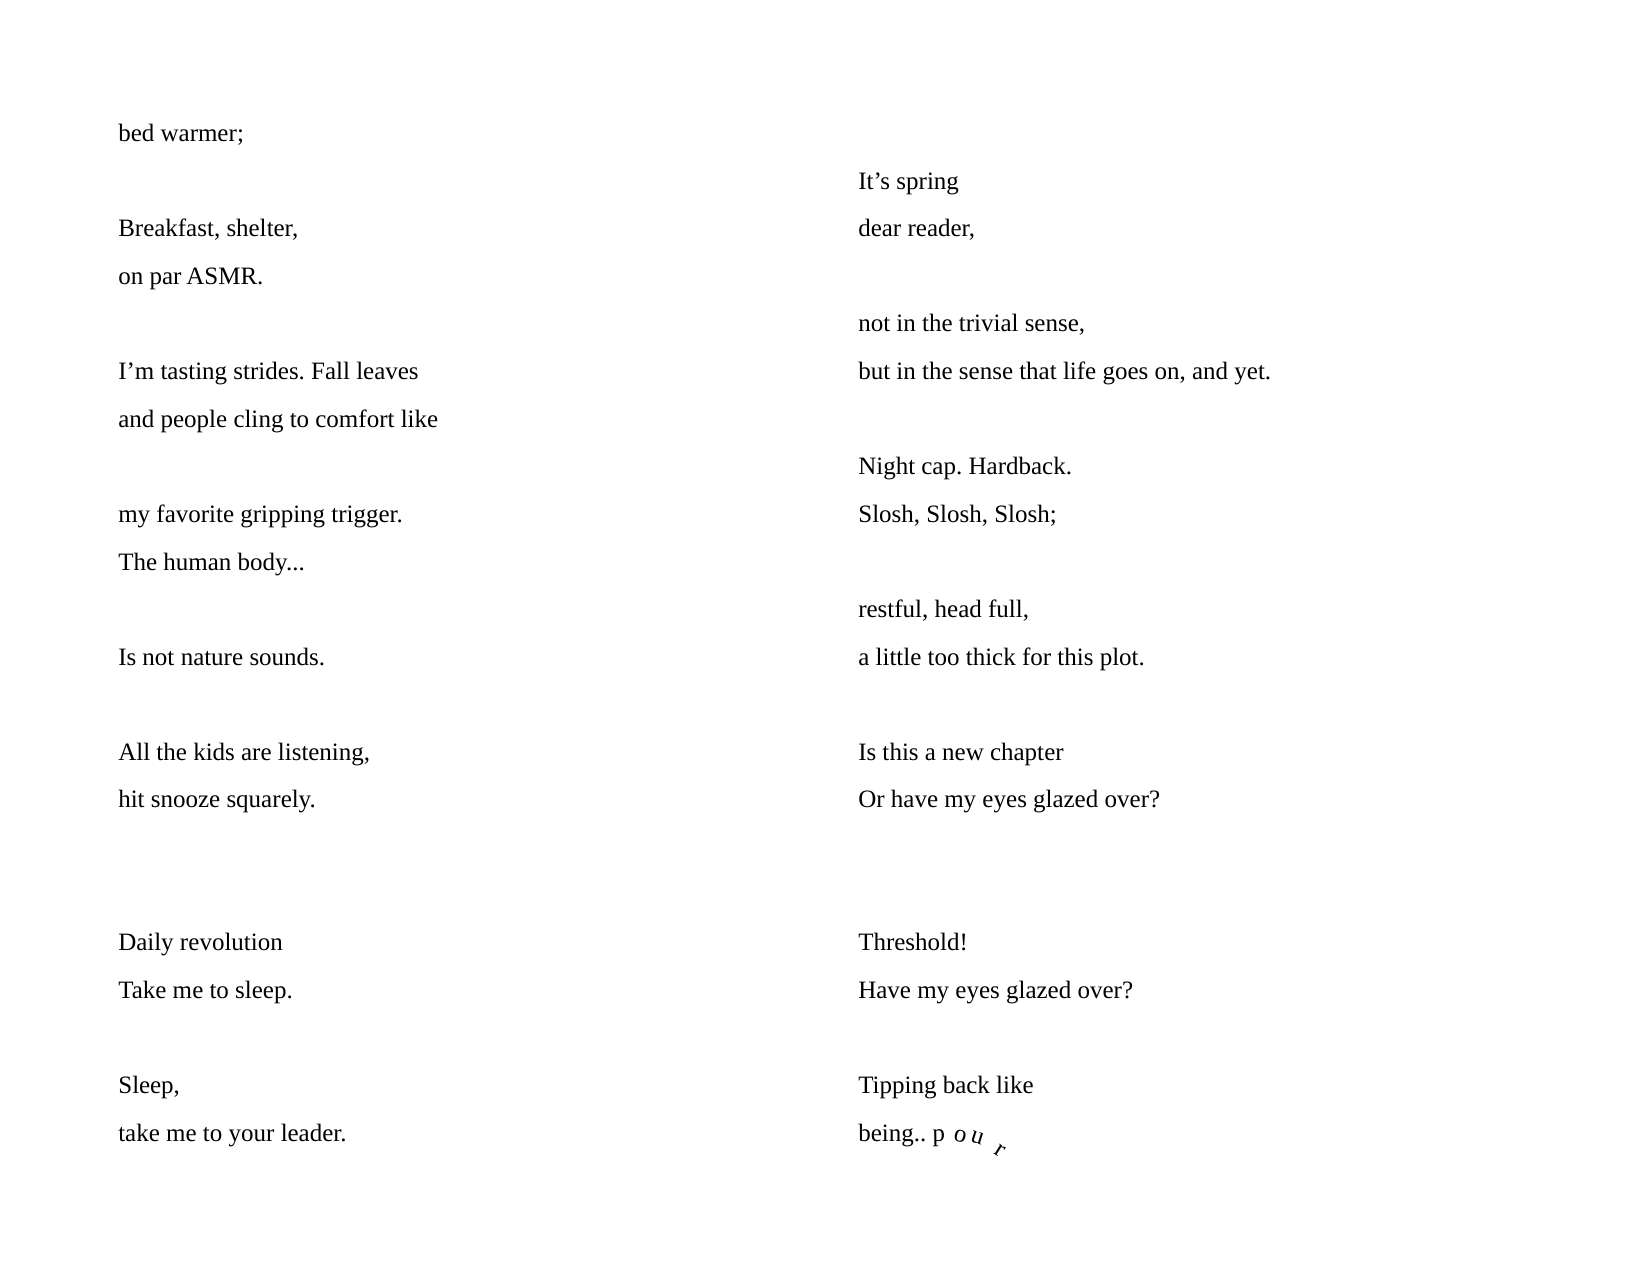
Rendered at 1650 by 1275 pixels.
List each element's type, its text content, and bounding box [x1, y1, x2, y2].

text not in the trivial sense, [858, 308, 1532, 337]
text Take me to sleep. [118, 975, 792, 1004]
text Have my eyes glazed over? [858, 975, 1532, 1004]
text hit snooze squarely. [118, 784, 792, 813]
text It’s spring [858, 166, 1532, 194]
text a little too thick for this plot. [858, 642, 1532, 671]
text being.. [858, 1118, 1532, 1147]
text Breakfast, shelter, [118, 213, 792, 242]
text I’m tasting strides. Fall leaves [118, 356, 792, 385]
text bed warmer; [118, 118, 792, 147]
text restful, head full, [858, 594, 1532, 623]
text my favorite gripping trigger. [118, 499, 792, 528]
text Daily revolution [118, 927, 792, 956]
text on par ASMR. [118, 261, 792, 290]
text and people cling to comfort like [118, 404, 792, 432]
text take me to your leader. [118, 1118, 792, 1147]
text but in the sense that life goes on, and yet. [858, 356, 1532, 385]
text Or have my eyes glazed over? [858, 784, 1532, 813]
text Is this a new chapter [858, 737, 1532, 766]
text Is not nature sounds. [118, 642, 792, 671]
text Slosh, Slosh, Slosh; [858, 499, 1532, 528]
text Sleep, [118, 1070, 792, 1099]
text dear reader, [858, 213, 1532, 242]
text The human body... [118, 547, 792, 575]
text All the kids are listening, [118, 737, 792, 766]
text Tipping back like [858, 1070, 1532, 1099]
text Threshold! [858, 927, 1532, 956]
text Night cap. Hardback. [858, 451, 1532, 480]
